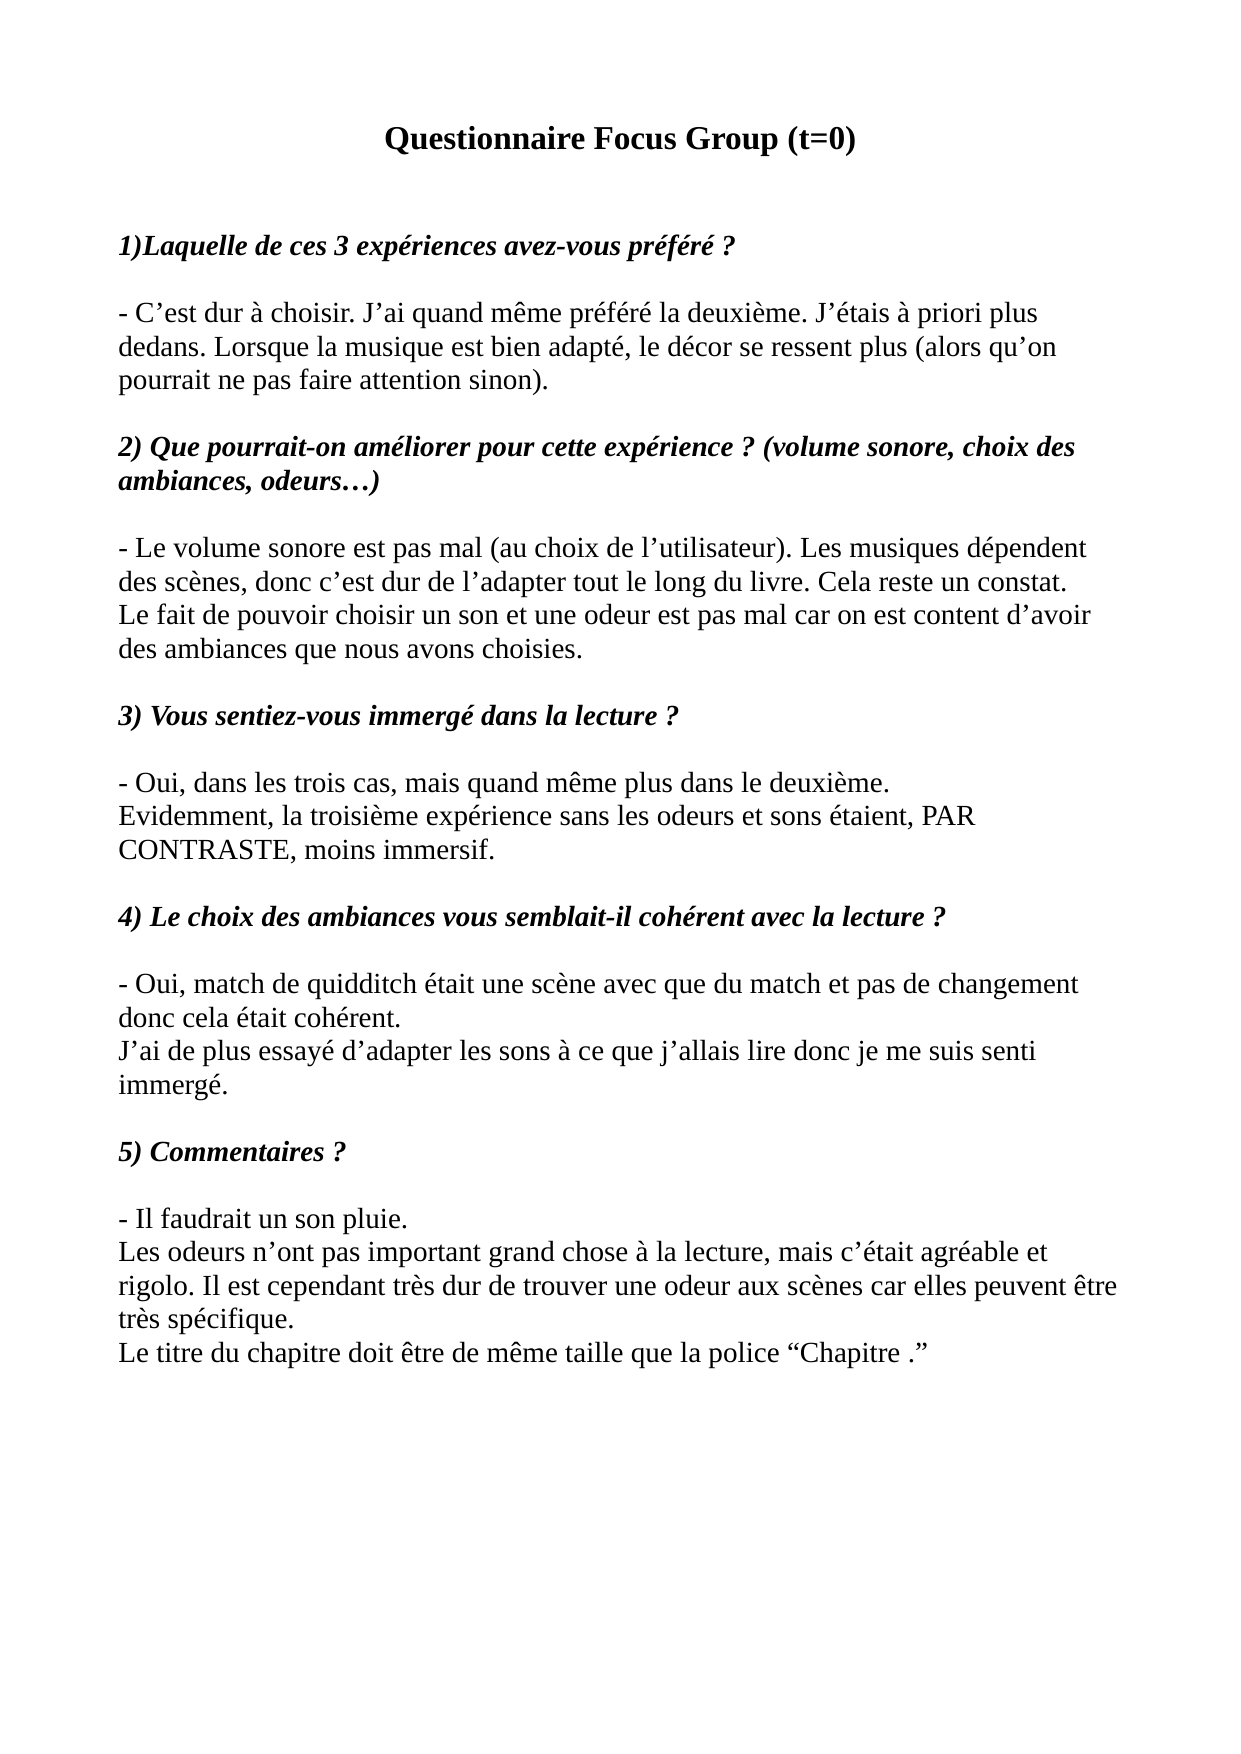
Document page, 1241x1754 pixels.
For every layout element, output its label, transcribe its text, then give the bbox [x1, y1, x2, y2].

text Evidemment, la troisième expérience sans les odeurs et sons étaient, PAR CONTRASTE, moins immersif. [118, 798, 1122, 866]
text - Il faudrait un son pluie. [118, 1201, 1122, 1234]
text Le fait de pouvoir choisir un son et une odeur est pas mal car on est content d’avoir des ambiances que nous avons choisies. [118, 597, 1122, 664]
text 5) Commentaires ? [118, 1134, 1122, 1167]
text 2) Que pourrait-on améliorer pour cette expérience ? (volume sonore, choix des [118, 429, 1122, 463]
text - Oui, dans les trois cas, mais quand même plus dans le deuxième. [118, 765, 1122, 798]
text 3) Vous sentiez-vous immergé dans la lecture ? [118, 698, 1122, 731]
text - Le volume sonore est pas mal (au choix de l’utilisateur). Les musiques dépendent des scènes, donc c’est dur de l’adapter tout le long du livre. Cela reste un constat. [118, 530, 1122, 597]
text - C’est dur à choisir. J’ai quand même préféré la deuxième. J’étais à priori plus dedans. Lorsque la musique est bien adapté, le décor se ressent plus (alors qu’on pourrait ne pas faire attention sinon). [118, 295, 1122, 396]
text ambiances, odeurs…) [118, 463, 1122, 497]
text Questionnaire Focus Group (t=0) [118, 118, 1122, 156]
text J’ai de plus essayé d’adapter les sons à ce que j’allais lire donc je me suis senti immergé. [118, 1033, 1122, 1100]
text Les odeurs n’ont pas important grand chose à la lecture, mais c’était agréable et rigolo. Il est cependant très dur de trouver une odeur aux scènes car elles peuvent être très spécifique. [118, 1234, 1122, 1335]
text - Oui, match de quidditch était une scène avec que du match et pas de changement donc cela était cohérent. [118, 966, 1122, 1033]
text 1)Laquelle de ces 3 expériences avez-vous préféré ? [118, 228, 1122, 262]
text 4) Le choix des ambiances vous semblait-il cohérent avec la lecture ? [118, 899, 1122, 933]
text Le titre du chapitre doit être de même taille que la police “Chapitre .” [118, 1335, 1122, 1369]
